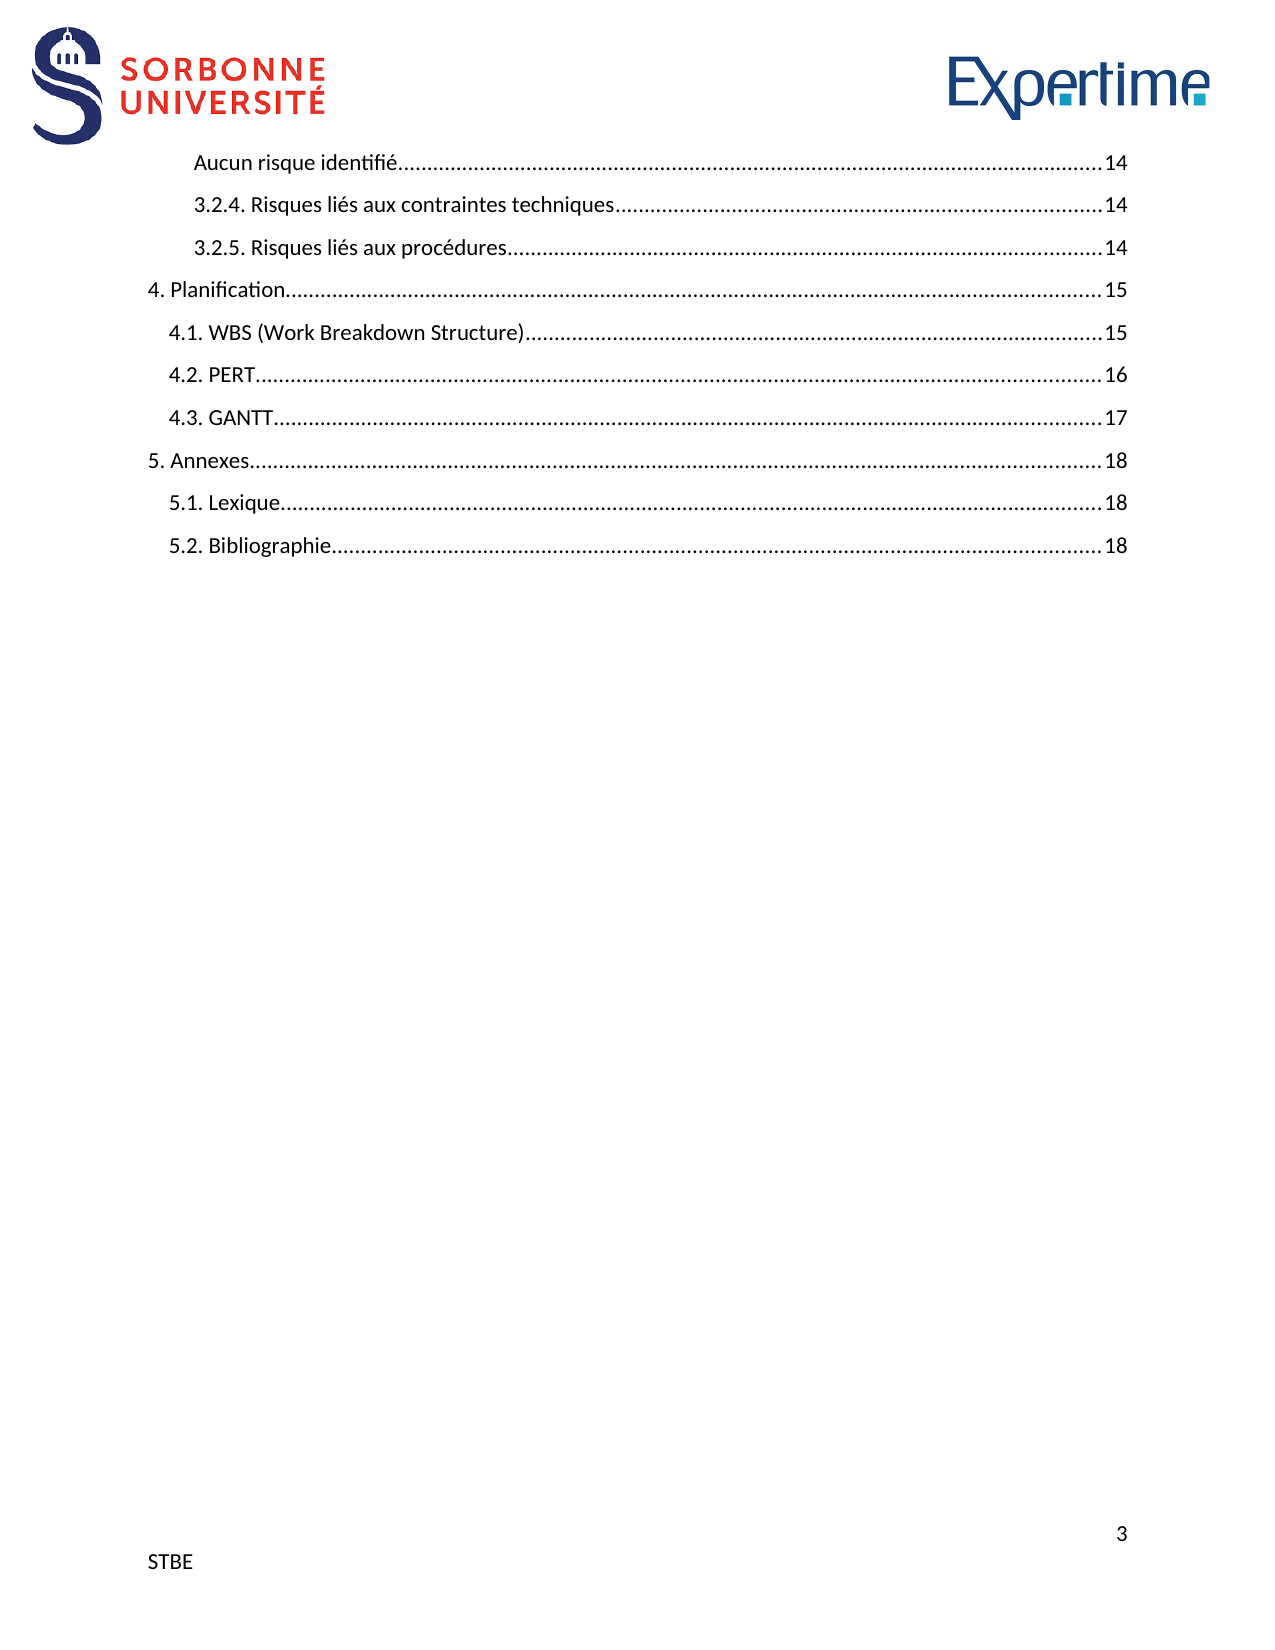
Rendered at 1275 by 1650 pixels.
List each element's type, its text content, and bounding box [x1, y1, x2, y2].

text 3.2.4. Risques liés aux contraintes techniques 14 [193, 190, 1127, 218]
picture [945, 52, 1210, 120]
text 4.2. PERT 16 [168, 361, 1127, 389]
text 5. Annexes 18 [148, 446, 1127, 474]
picture [31, 26, 325, 145]
text 3.2.5. Risques liés aux procédures 14 [193, 233, 1127, 261]
text Aucun risque identifié. 14 [193, 148, 1127, 176]
text 5.2. Bibliographie 18 [168, 531, 1127, 559]
text 5.1. Lexique 18 [168, 488, 1127, 516]
text 4.3. GANTT 17 [168, 403, 1127, 431]
text 4.1. WBS (Work Breakdown Structure) 15 [168, 318, 1127, 346]
text 4. Planification 15 [148, 275, 1127, 303]
